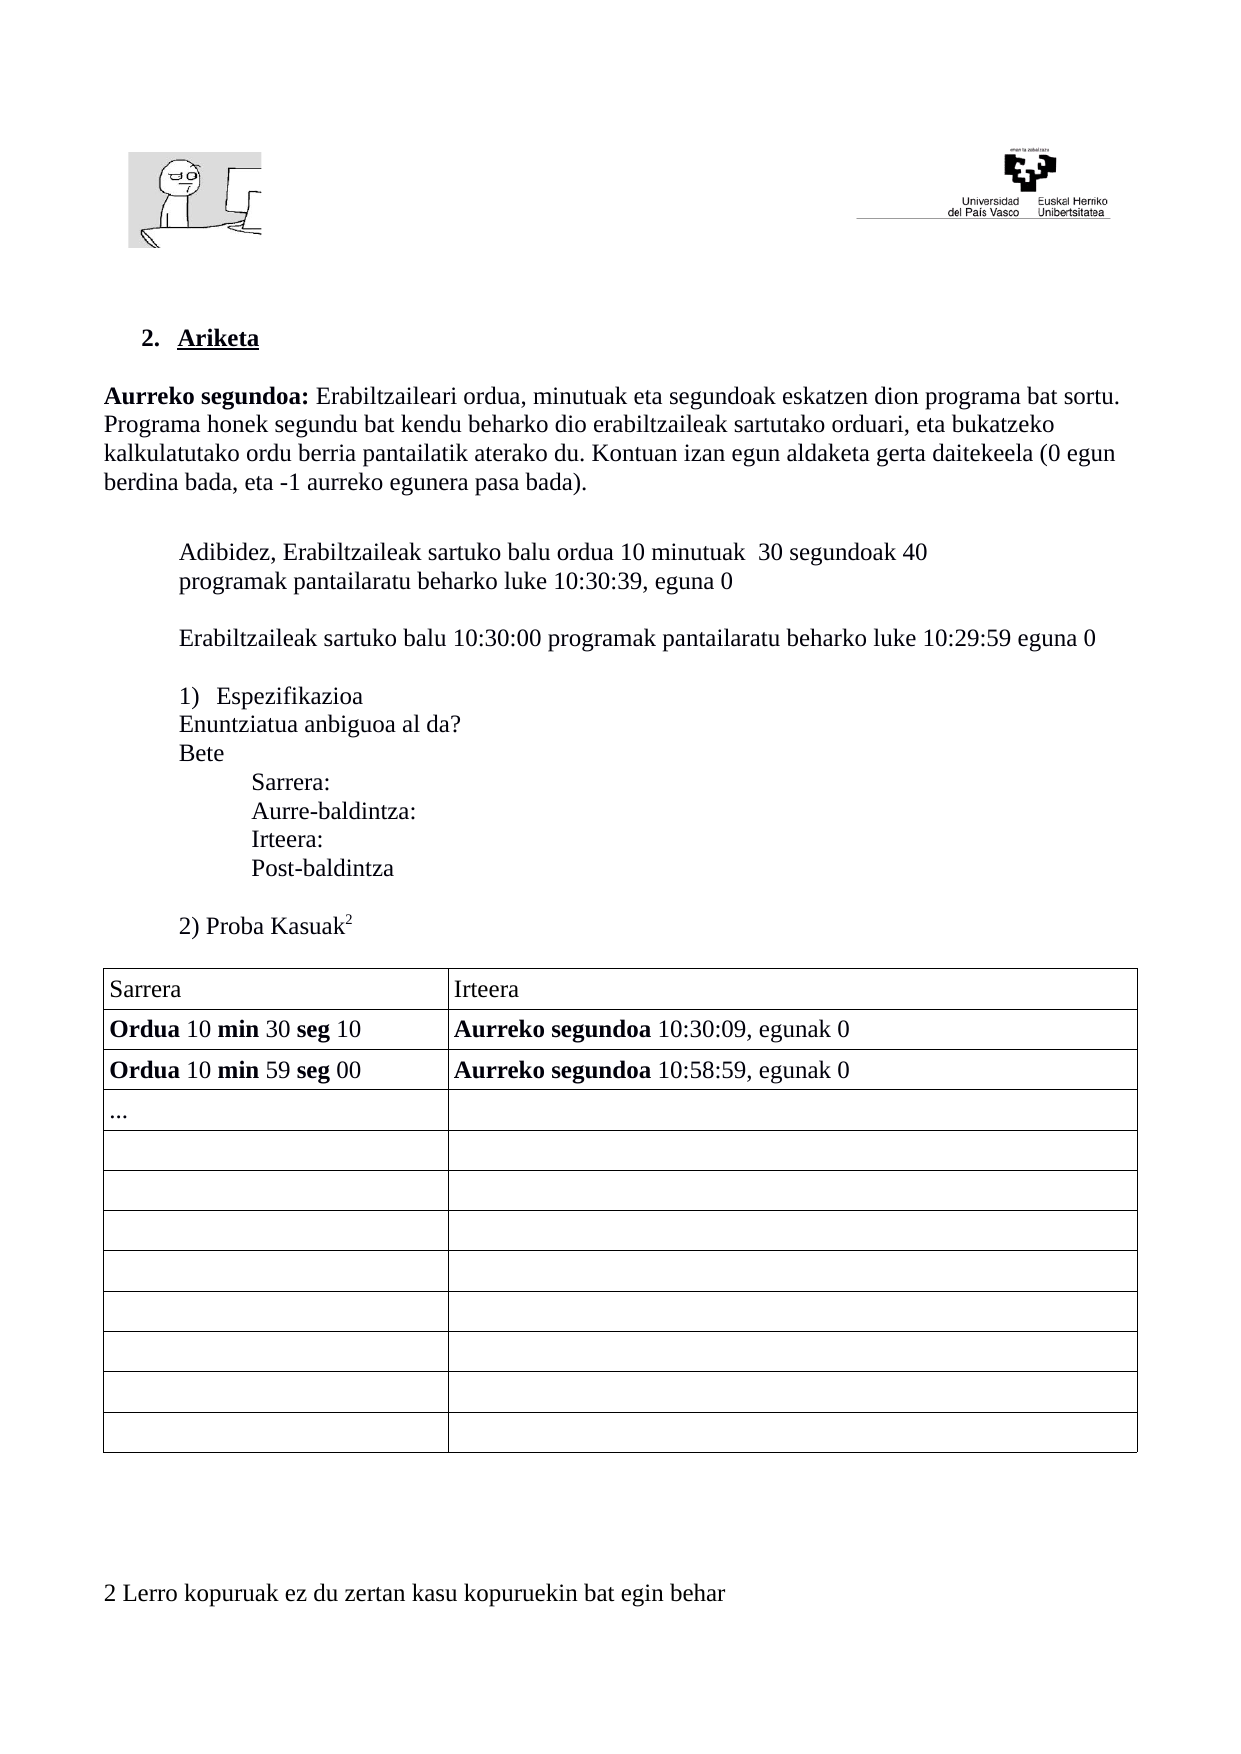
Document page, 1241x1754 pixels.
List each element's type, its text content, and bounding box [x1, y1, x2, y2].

table_header Sarrera [104, 969, 448, 1008]
text Adibidez, Erabiltzaileak sartuko balu ordua 10 minutuak 30 segundoak 40 [178, 537, 1137, 566]
list Ariketa [141, 323, 1137, 352]
text Erabiltzaileak sartuko balu 10:30:00 programak pantailaratu beharko luke 10:29:59 eguna 0 [178, 623, 1137, 652]
text Aurreko segundoa: Erabiltzaileari ordua, minutuak eta segundoak eskatzen dion programa bat sortu. Programa honek segundu bat kendu beharko dio erabiltzaileak sartutako orduari, eta bukatzeko kalkulatutako ordu berria pantailatik aterako du. Kontuan izan egun aldaketa gerta daitekeela (0 egun berdina bada, eta -1 aurreko egunera pasa bada). [103, 381, 1137, 496]
text Post-baldintza [178, 853, 1137, 882]
table_cell [449, 1211, 1137, 1250]
text Aurre-baldintza: [178, 796, 1137, 824]
text programak pantailaratu beharko luke 10:30:39, eguna 0 [178, 566, 1137, 594]
table_cell [449, 1413, 1137, 1452]
text Bete [178, 738, 1137, 767]
table_header Irteera [449, 969, 1137, 1008]
table_cell [104, 1171, 448, 1210]
table_cell [104, 1131, 448, 1170]
table_cell [449, 1292, 1137, 1331]
table_cell [104, 1372, 448, 1412]
table_cell Ordua 10 min 30 seg 10 [104, 1010, 448, 1049]
table_cell [104, 1211, 448, 1250]
table_cell [449, 1090, 1137, 1129]
text Sarrera: [178, 767, 1137, 796]
table_cell [104, 1332, 448, 1371]
table_cell [449, 1251, 1137, 1291]
table_cell Aurreko segundoa 10:58:59, egunak 0 [449, 1050, 1137, 1089]
table_cell [449, 1131, 1137, 1170]
picture [128, 152, 262, 248]
list Espezifikazioa [178, 681, 1137, 709]
table_cell [104, 1292, 448, 1331]
table_cell [104, 1413, 448, 1452]
table_cell [449, 1372, 1137, 1412]
table_cell [104, 1251, 448, 1291]
table_cell ... [104, 1090, 448, 1129]
text Lerro kopuruak ez du zertan kasu kopuruekin bat egin behar [103, 1578, 1137, 1606]
table_cell [449, 1171, 1137, 1210]
table_cell Aurreko segundoa 10:30:09, egunak 0 [449, 1010, 1137, 1049]
text Enuntziatua anbiguoa al da? [178, 709, 1137, 738]
table_cell Ordua 10 min 59 seg 00 [104, 1050, 448, 1089]
table_cell [449, 1332, 1137, 1371]
text Irteera: [178, 824, 1137, 853]
text 2) Proba Kasuak [178, 911, 1137, 939]
